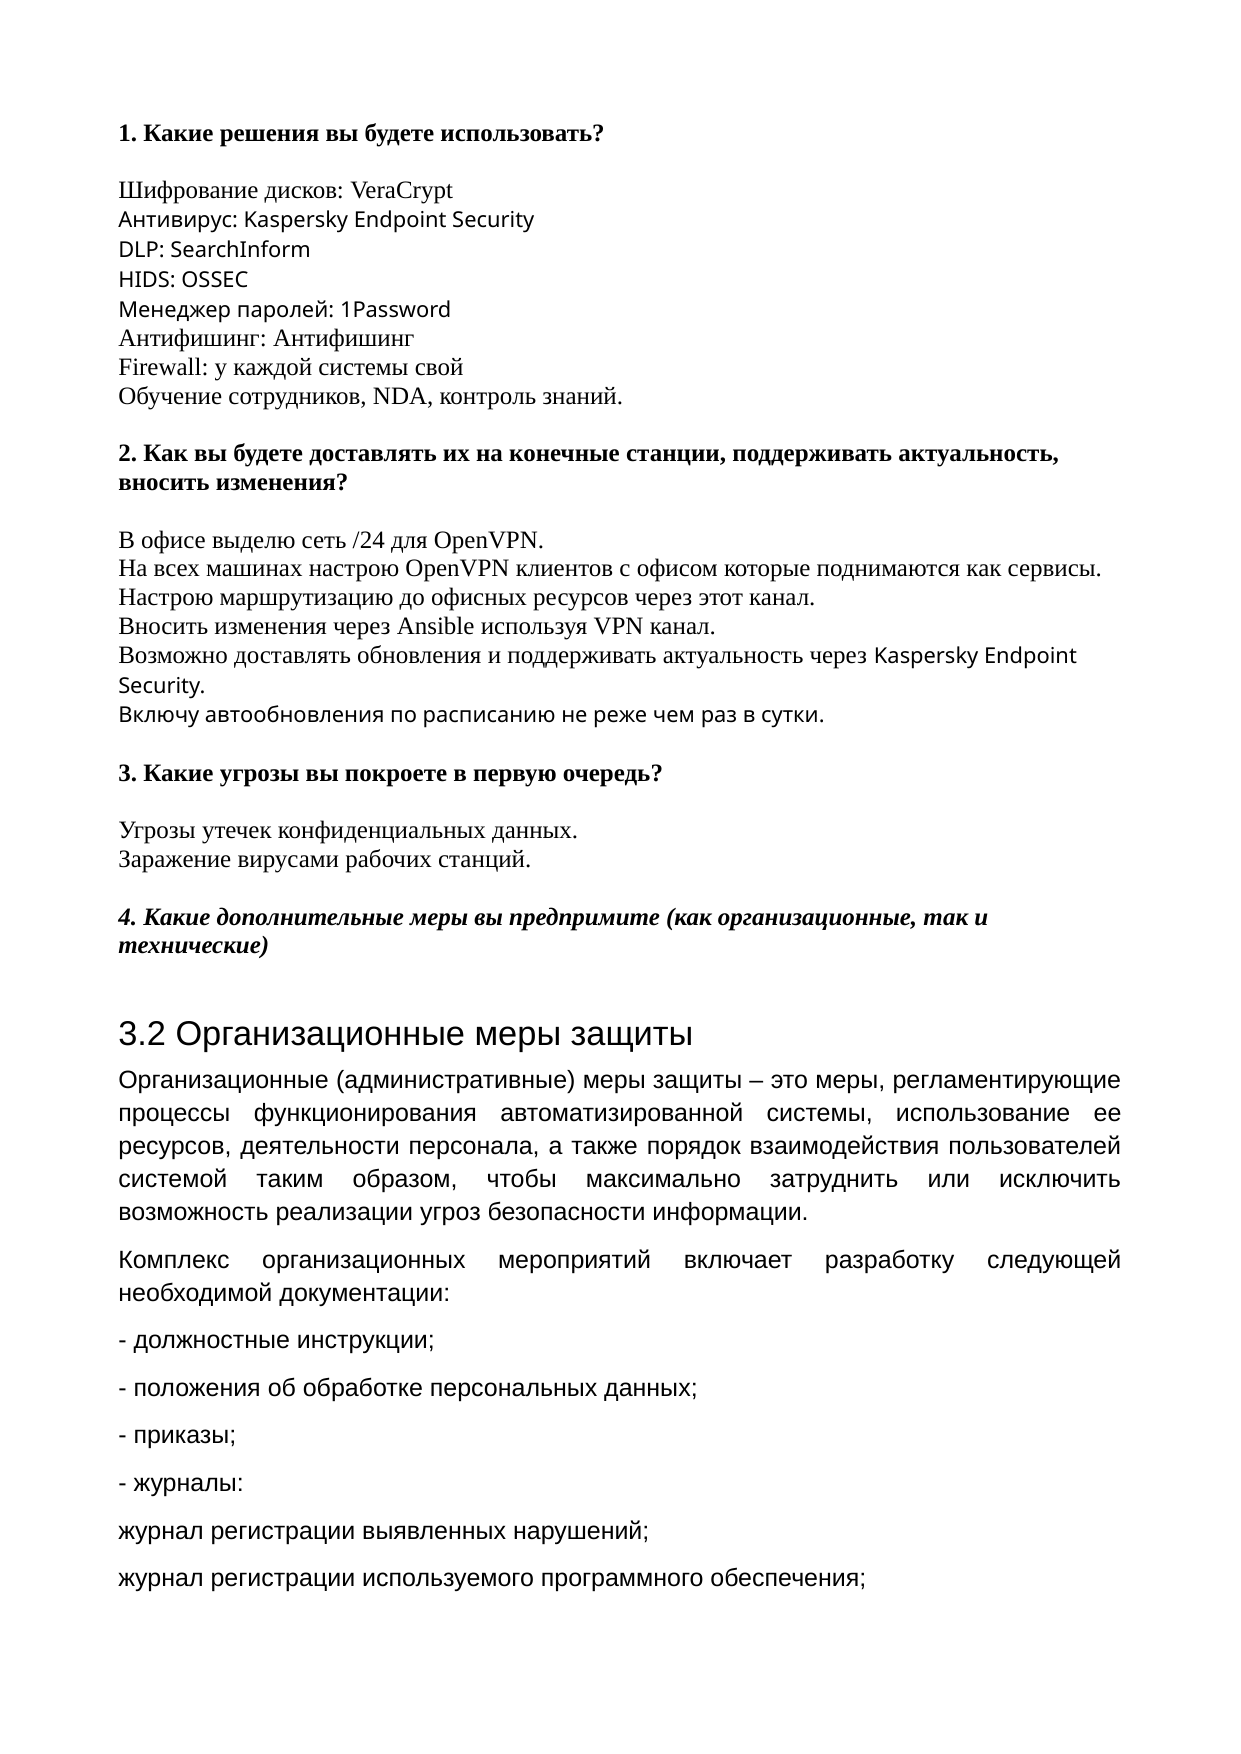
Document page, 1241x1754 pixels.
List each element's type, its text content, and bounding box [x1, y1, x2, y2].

text Настрою маршрутизацию до офисных ресурсов через этот канал. [118, 582, 1122, 611]
text На всех машинах настрою OpenVPN клиентов с офисом которые поднимаются как сервисы. [118, 553, 1122, 582]
text 2. Как вы будете доставлять их на конечные станции, поддерживать актуальность, вносить изменения? [118, 438, 1122, 496]
text HIDS: OSSEC [118, 264, 1122, 294]
text 3. Какие угрозы вы покроете в первую очередь? [118, 758, 1122, 787]
subtitle 3.2 Организационные меры защиты [118, 1013, 1122, 1052]
text - журналы: [118, 1468, 1122, 1497]
text Включу автообновления по расписанию не реже чем раз в сутки. [118, 699, 1122, 729]
text Шифрование дисков: VeraCrypt [118, 176, 1122, 204]
text Возможно доставлять обновления и поддерживать актуальность через Kaspersky Endpoint Security. [118, 640, 1122, 699]
text Организационные (административные) меры защиты – это меры, регламентирующие процессы функционирования автоматизированной системы, использование ее ресурсов, деятельности персонала, а также порядок взаимодействия пользователей системой таким образом, чтобы максимально затруднить или исключить возможность реализации угроз безопасности информации. [118, 1065, 1122, 1226]
text - приказы; [118, 1421, 1122, 1449]
text Антивирус: Kaspersky Endpoint Security [118, 204, 1122, 234]
text Заражение вирусами рабочих станций. [118, 844, 1122, 873]
text - должностные инструкции; [118, 1325, 1122, 1354]
text 1. Какие решения вы будете использовать? [118, 118, 1122, 147]
text журнал регистрации используемого программного обеспечения; [118, 1563, 1122, 1592]
text Менеджер паролей: 1Password [118, 294, 1122, 323]
text Вносить изменения через Ansible используя VPN канал. [118, 611, 1122, 640]
text Комплекс организационных мероприятий включает разработку следующей необходимой документации: [118, 1245, 1122, 1306]
text - положения об обработке персональных данных; [118, 1373, 1122, 1402]
text Антифишинг: Антифишинг [118, 323, 1122, 352]
text В офисе выделю сеть /24 для OpenVPN. [118, 525, 1122, 553]
text Угрозы утечек конфиденциальных данных. [118, 815, 1122, 844]
text DLP: SearchInform [118, 234, 1122, 264]
text журнал регистрации выявленных нарушений; [118, 1516, 1122, 1544]
text Обучение сотрудников, NDA, контроль знаний. [118, 381, 1122, 410]
text 4. Какие дополнительные меры вы предпримите (как организационные, так и технические) [118, 902, 1122, 959]
text Firewall: у каждой системы свой [118, 352, 1122, 381]
